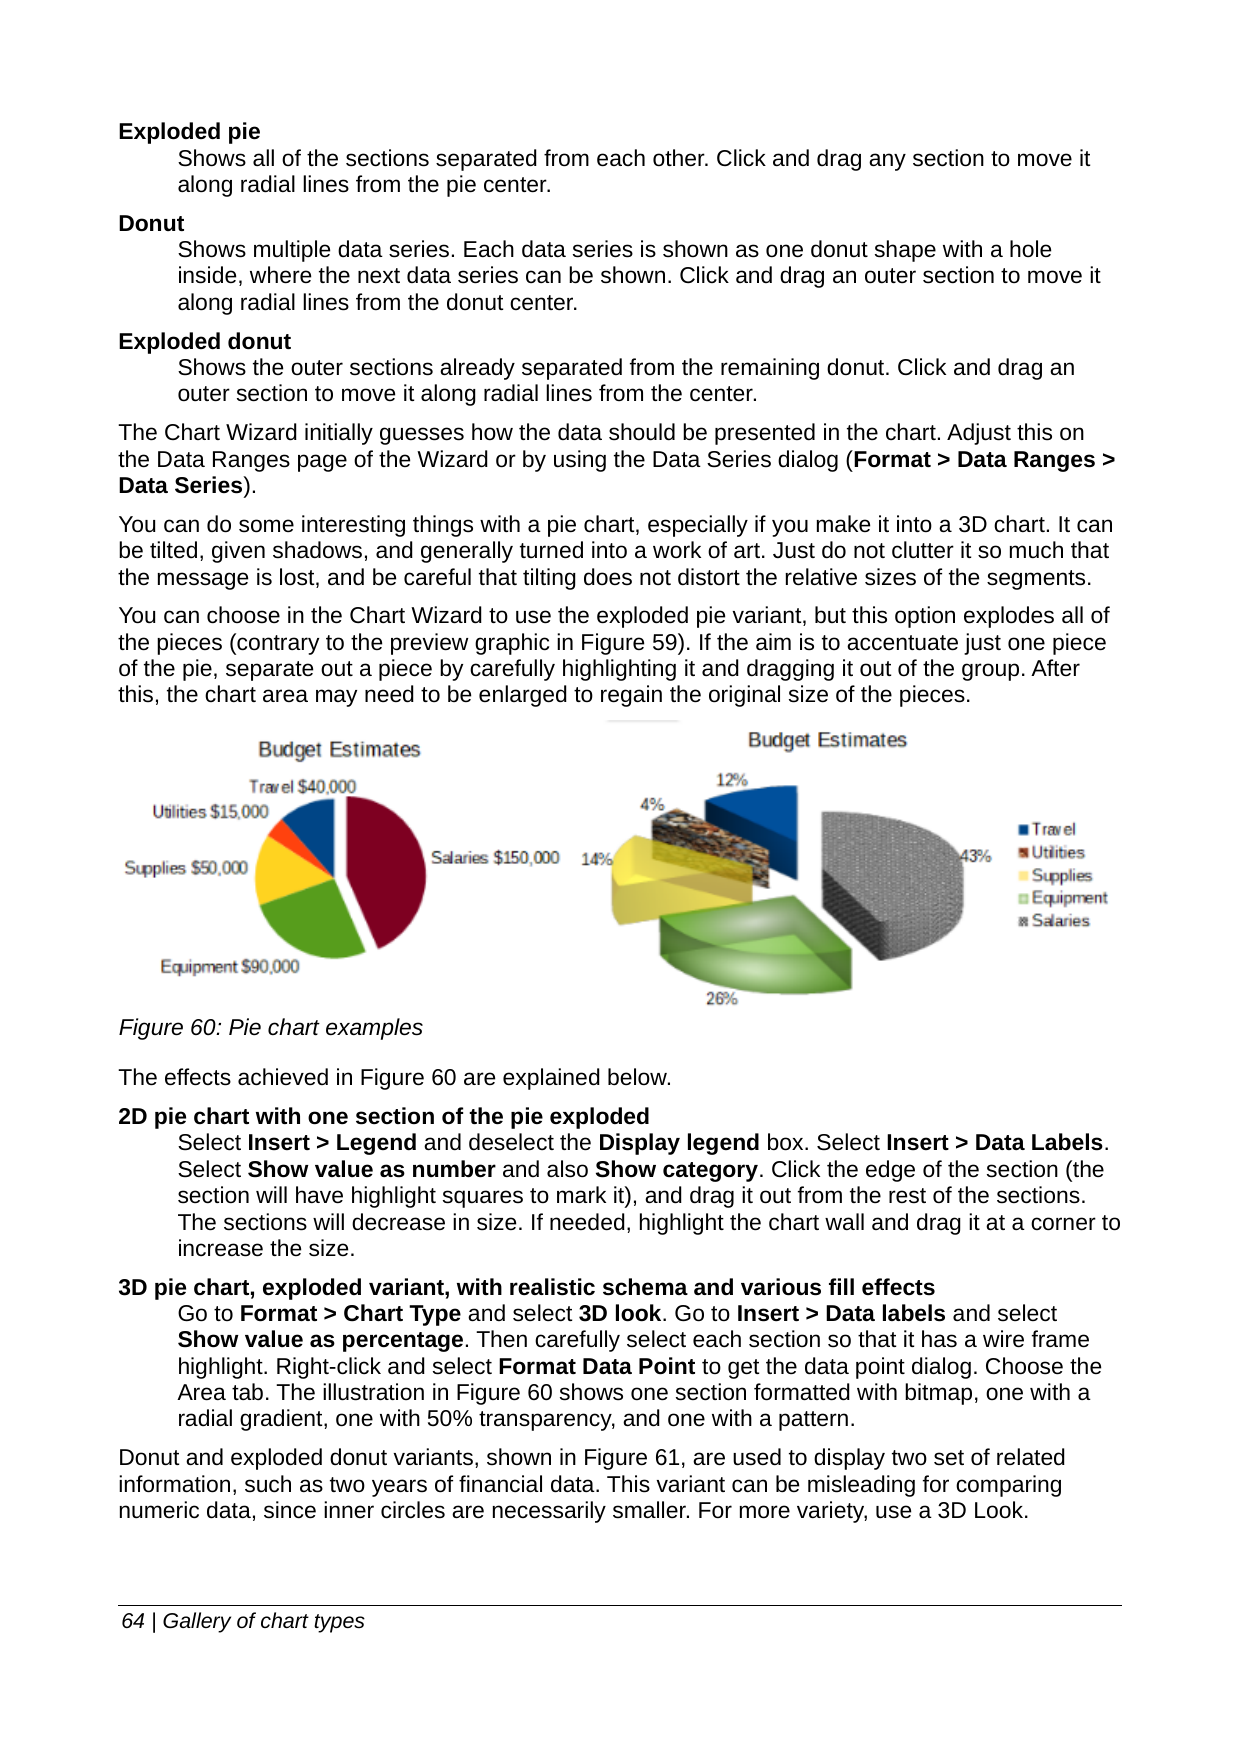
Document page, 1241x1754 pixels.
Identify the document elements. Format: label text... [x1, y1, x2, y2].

text Donut and exploded donut variants, shown in Figure 61, are used to display two set of related information, such as two years of financial data. This variant can be misleading for comparing numeric data, since inner circles are necessarily smaller. For more variety, use a 3D Look. [118, 1444, 1122, 1523]
text You can do some interesting things with a pie chart, especially if you make it into a 3D chart. It can be tilted, given shadows, and generally turned into a work of art. Just do not clutter it so much that the message is lost, and be careful that tilting does not distort the relative sizes of the segments. [118, 511, 1122, 590]
list The effects achieved in Figure 60 are explained below. [118, 1064, 1122, 1091]
text Go to Format > Chart Type and select 3D look. Go to Insert > Data labels and select Show value as percentage. Then carefully select each section so that it has a wire frame highlight. Right-click and select Format Data Point to get the data point dialog. Choose the Area tab. The illustration in Figure 60 shows one section formatted with bitmap, one with a radial gradient, one with 50% transparency, and one with a pattern. [177, 1300, 1122, 1432]
text Figure 60: Pie chart examples [119, 1014, 1122, 1040]
text 2D pie chart with one section of the pie exploded [118, 1103, 1122, 1129]
picture [118, 720, 1122, 1014]
text Shows multiple data series. Each data series is shown as one donut shape with a hole inside, where the next data series can be shown. Click and drag an outer section to move it along radial lines from the donut center. [177, 236, 1122, 315]
text Exploded pie [118, 118, 1122, 144]
text The Chart Wizard initially guesses how the data should be presented in the chart. Adjust this on the Data Ranges page of the Wizard or by using the Data Series dialog (Format > Data Ranges > Data Series). [118, 419, 1122, 498]
text Exploded donut [118, 328, 1122, 354]
text Shows all of the sections separated from each other. Click and drag any section to move it along radial lines from the pie center. [177, 144, 1122, 197]
text Shows the outer sections already separated from the remaining donut. Click and drag an outer section to move it along radial lines from the center. [177, 354, 1122, 407]
text Donut [118, 210, 1122, 236]
text Select Insert > Legend and deselect the Display legend box. Select Insert > Data Labels. Select Show value as number and also Show category. Click the edge of the section (the section will have highlight squares to mark it), and drag it out from the rest of the sections. The sections will decrease in size. If needed, highlight the chart wall and drag it at a corner to increase the size. [177, 1129, 1122, 1261]
text 3D pie chart, exploded variant, with realistic schema and various fill effects [118, 1274, 1122, 1300]
text You can choose in the Chart Wizard to use the exploded pie variant, but this option explodes all of the pieces (contrary to the preview graphic in Figure 59). If the aim is to accentuate just one piece of the pie, separate out a piece by carefully highlighting it and dragging it out of the group. After this, the chart area may need to be enlarged to regain the original size of the pieces. [118, 602, 1122, 708]
